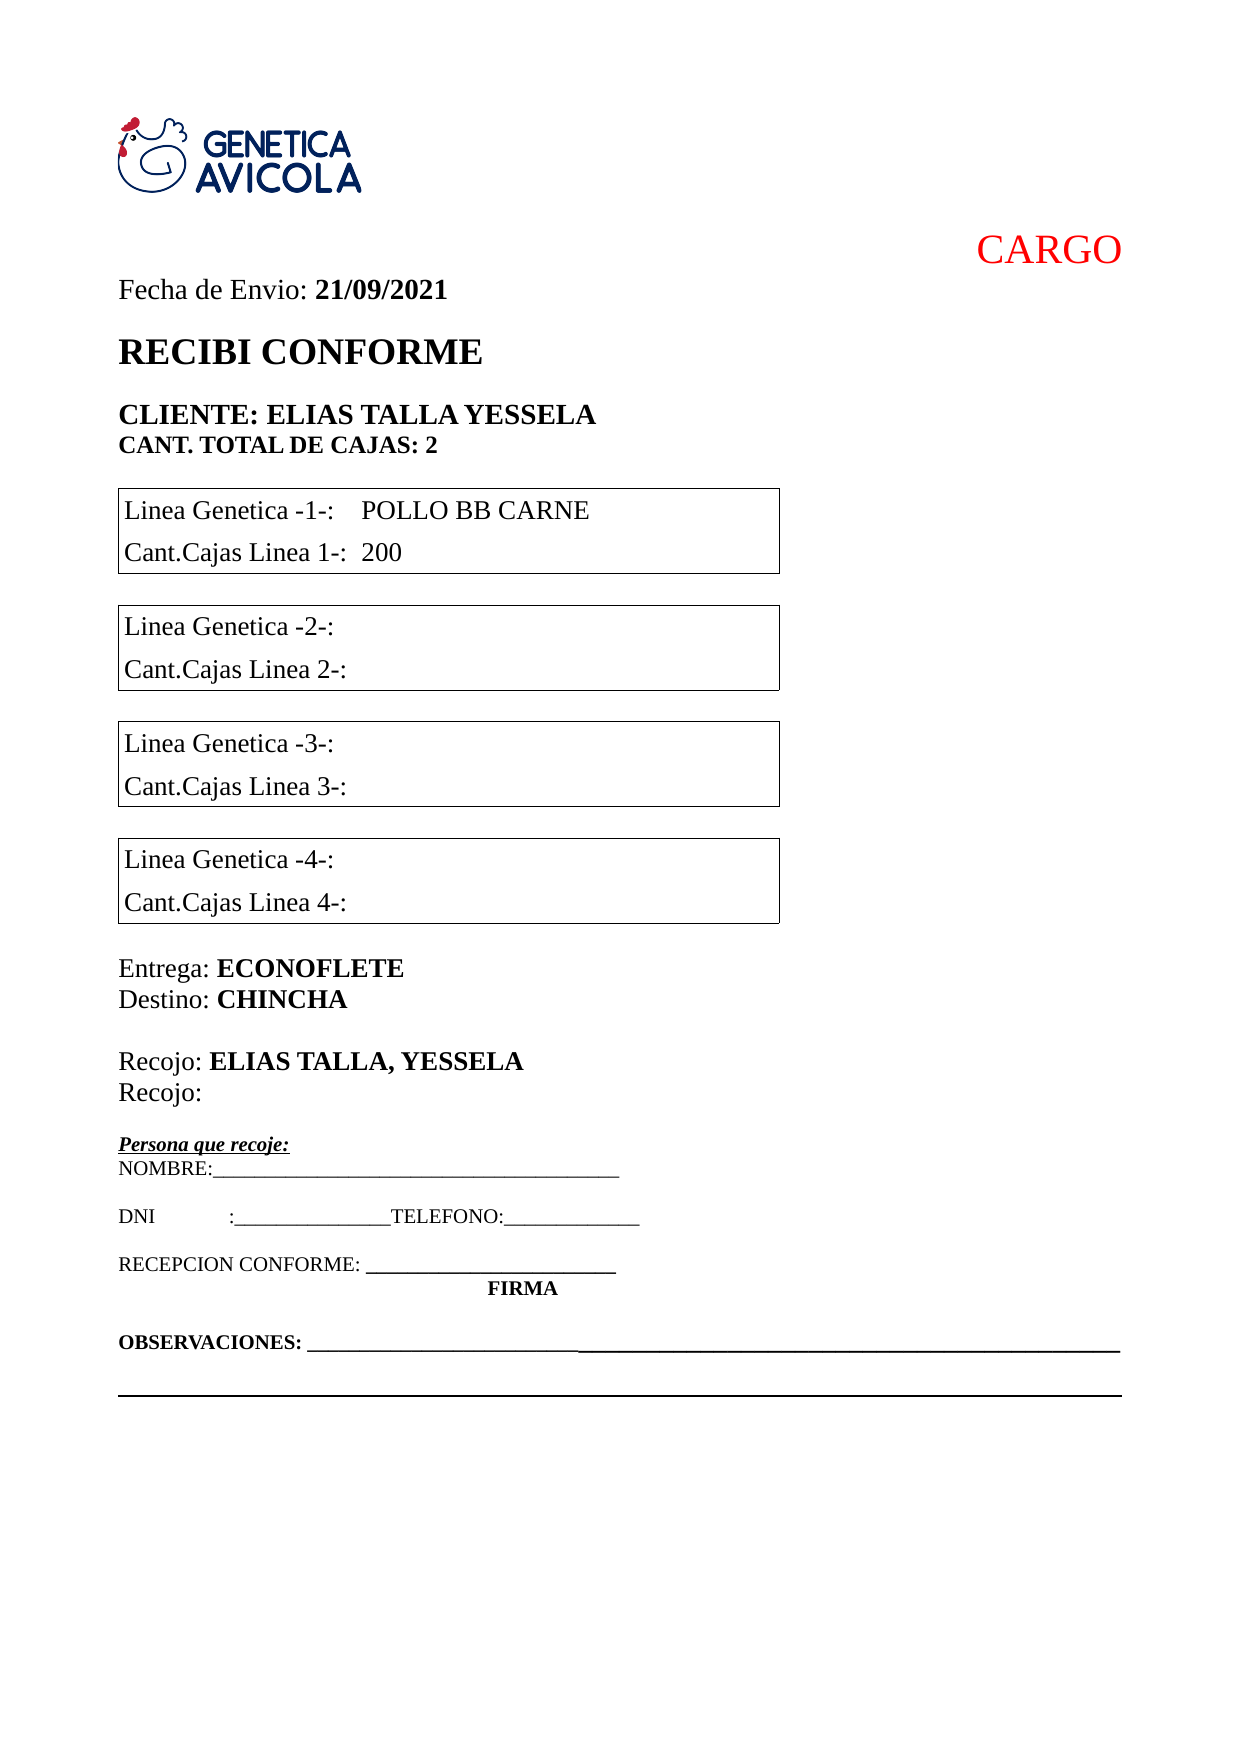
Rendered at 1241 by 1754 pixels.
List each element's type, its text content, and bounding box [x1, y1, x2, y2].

picture [117, 117, 362, 193]
table_cell [356, 764, 779, 806]
table_cell [356, 691, 779, 721]
table_header POLLO BB CARNE [356, 489, 779, 531]
table_cell [356, 880, 779, 923]
table_cell [356, 606, 779, 647]
table_cell Cant.Cajas Linea 3-: [119, 764, 356, 806]
text Fecha de Envio: 21/09/2021 [118, 272, 1122, 306]
table_cell Linea Genetica -4-: [119, 839, 356, 880]
text RECEPCION CONFORME: ________________________ [118, 1252, 1122, 1276]
table_cell Linea Genetica -2-: [119, 606, 356, 647]
table_cell [356, 839, 779, 880]
table_header Linea Genetica -1-: [119, 489, 356, 531]
text Entrega: ECONOFLETE [118, 952, 1122, 983]
text Destino: CHINCHA [118, 983, 1122, 1014]
table_cell [118, 691, 356, 721]
text Persona que recoje: [118, 1132, 1122, 1156]
table_cell 200 [356, 531, 779, 573]
text CLIENTE: ELIAS TALLA YESSELA [118, 397, 1122, 431]
text CARGO [118, 224, 1122, 272]
table_cell Cant.Cajas Linea 2-: [119, 647, 356, 690]
table_cell [356, 722, 779, 764]
table_cell Cant.Cajas Linea 4-: [119, 880, 356, 923]
table_cell Linea Genetica -3-: [119, 722, 356, 764]
text RECIBI CONFORME [118, 330, 1122, 373]
table_cell [118, 574, 356, 604]
table_cell Cant.Cajas Linea 1-: [119, 531, 356, 573]
text DNI :_______________TELEFONO:_____________ [118, 1204, 1122, 1228]
table_cell [356, 807, 779, 838]
table_cell [356, 647, 779, 690]
text FIRMA [118, 1276, 1122, 1300]
text NOMBRE:_______________________________________ [118, 1156, 1122, 1180]
text CANT. TOTAL DE CAJAS: 2 [118, 431, 1122, 459]
text Recojo: ELIAS TALLA, YESSELA [118, 1045, 1122, 1076]
table_cell [356, 574, 779, 604]
text Recojo: [118, 1076, 1122, 1108]
table_cell [118, 807, 356, 838]
text OBSERVACIONES: __________________________________________________________________ [118, 1324, 1122, 1355]
